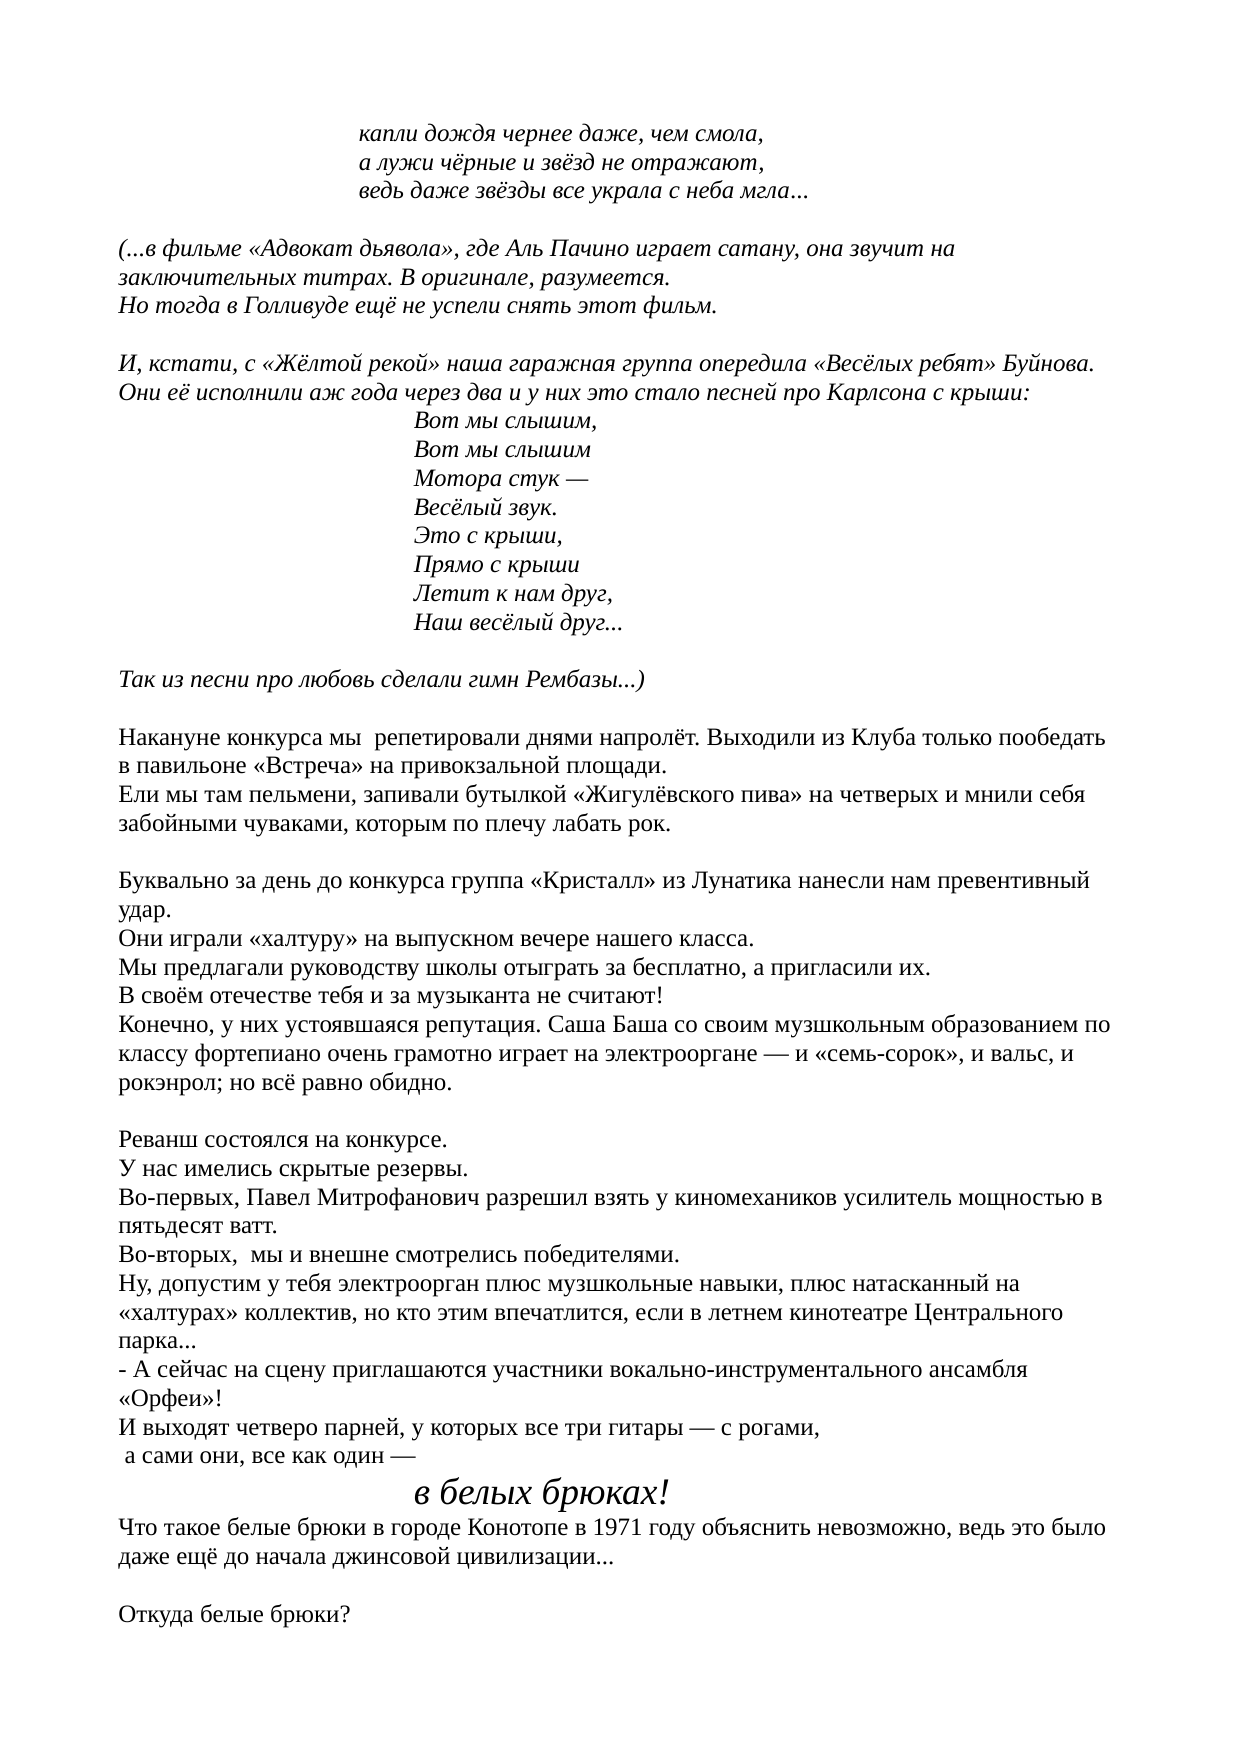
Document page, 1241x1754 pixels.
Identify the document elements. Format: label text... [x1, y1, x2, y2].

text Ели мы там пельмени, запивали бутылкой «Жигулёвского пива» на четверых и мнили себя забойными чуваками, которым по плечу лабать рок. [118, 779, 1122, 837]
text Мы предлагали руководству школы отыграть за бесплатно, а пригласили их. [118, 952, 1122, 981]
text Вот мы слышим, [118, 406, 1122, 434]
text - А сейчас на сцену приглашаются участники вокально-инструментального ансамбля «Орфеи»! [118, 1354, 1122, 1412]
text Весёлый звук. [118, 492, 1122, 521]
text В своём отечестве тебя и за музыканта не считают! [118, 981, 1122, 1009]
text Накануне конкурса мы репетировали днями напролёт. Выходили из Клуба только пообедать в павильоне «Встреча» на привокзальной площади. [118, 722, 1122, 779]
text Что такое белые брюки в городе Конотопе в 1971 году объяснить невозможно, ведь это было даже ещё до начала джинсовой цивилизации... [118, 1512, 1122, 1570]
text (...в фильме «Адвокат дьявола», где Аль Пачино играет сатану, она звучит на заключительных титрах. В оригинале, разумеется. [118, 233, 1122, 291]
text в белых брюках! [118, 1469, 1122, 1512]
text Это с крыши, [118, 521, 1122, 549]
text Буквально за день до конкурса группа «Кристалл» из Лунатика нанесли нам превентивный удар. [118, 866, 1122, 923]
text ведь даже звёзды все украла с неба мгла... [118, 176, 1122, 204]
text капли дождя чернее даже, чем смола, [118, 118, 1122, 147]
text Откуда белые брюки? [118, 1599, 1122, 1627]
text Мотора стук — [118, 463, 1122, 492]
text Так из песни про любовь сделали гимн Рембазы...) [118, 664, 1122, 693]
text Вот мы слышим [118, 434, 1122, 463]
text а лужи чёрные и звёзд не отражают, [118, 147, 1122, 176]
text Реванш состоялся на конкурсе. [118, 1124, 1122, 1153]
text Ну, допустим у тебя электроорган плюс музшкольные навыки, плюс натасканный на «халтурах» коллектив, но кто этим впечатлится, если в летнем кинотеатре Центрального парка... [118, 1268, 1122, 1354]
text Конечно, у них устоявшаяся репутация. Саша Баша со своим музшкольным образованием по классу фортепиано очень грамотно играет на электрооргане — и «семь-сорок», и вальс, и рокэнрол; но всё равно обидно. [118, 1009, 1122, 1096]
text Наш весёлый друг... [118, 607, 1122, 636]
text Прямо с крыши [118, 549, 1122, 578]
text Во-вторых, мы и внешне смотрелись победителями. [118, 1239, 1122, 1268]
text Во-первых, Павел Митрофанович разрешил взять у киномехаников усилитель мощностью в пятьдесят ватт. [118, 1182, 1122, 1239]
text Летит к нам друг, [118, 578, 1122, 607]
text И, кстати, с «Жёлтой рекой» наша гаражная группа опередила «Весёлых ребят» Буйнова. Они её исполнили аж года через два и у них это стало песней про Карлсона с крыши: [118, 348, 1122, 406]
text Они играли «халтуру» на выпускном вечере нашего класса. [118, 923, 1122, 952]
text Но тогда в Голливуде ещё не успели снять этот фильм. [118, 291, 1122, 319]
text а сами они, все как один — [118, 1441, 1122, 1469]
text И выходят четверо парней, у которых все три гитары — с рогами, [118, 1412, 1122, 1441]
text У нас имелись скрытые резервы. [118, 1153, 1122, 1182]
